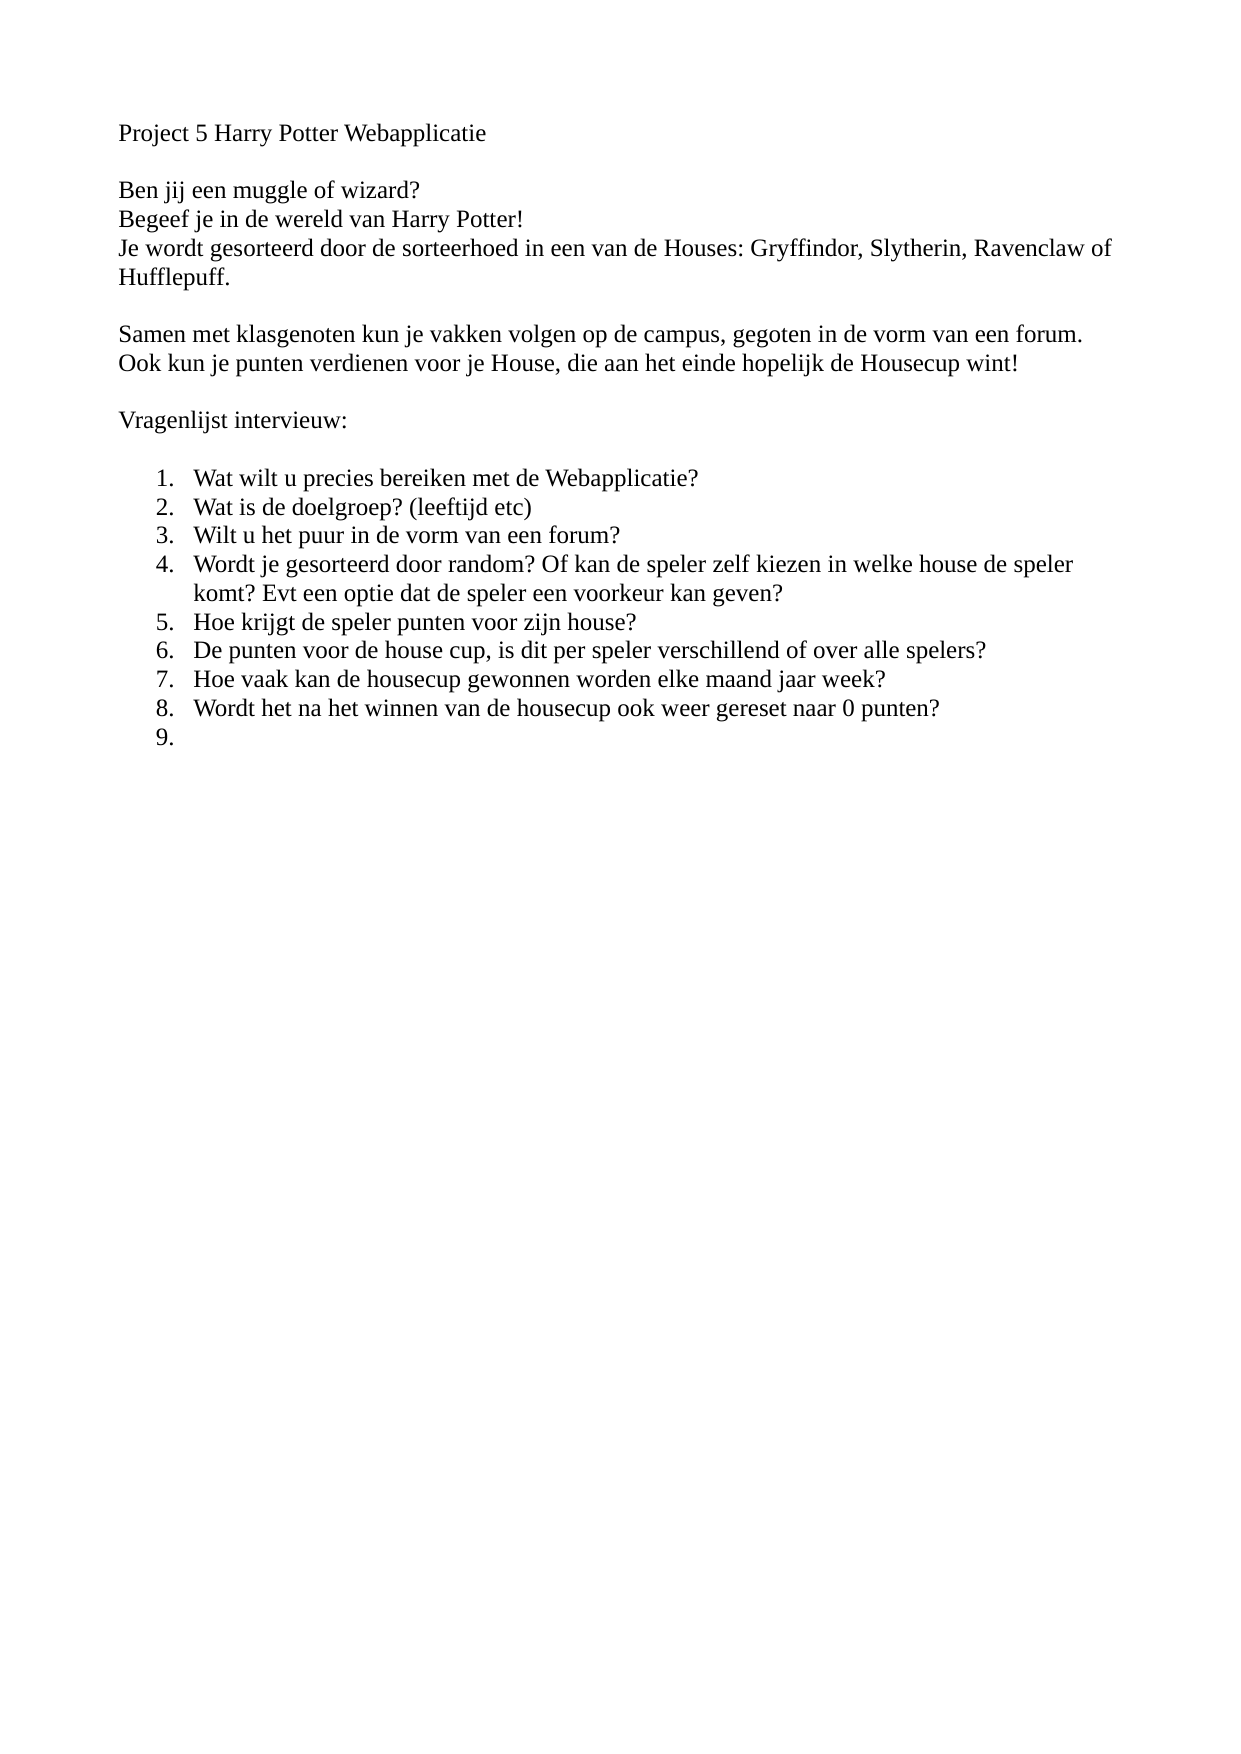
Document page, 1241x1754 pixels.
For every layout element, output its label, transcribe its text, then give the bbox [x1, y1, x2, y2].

list Wordt je gesorteerd door random? Of kan de speler zelf kiezen in welke house de speler komt? Evt een optie dat de speler een voorkeur kan geven? [156, 549, 1122, 607]
list Hoe krijgt de speler punten voor zijn house? [156, 607, 1122, 636]
text Ben jij een muggle of wizard? [118, 176, 1122, 204]
text Je wordt gesorteerd door de sorteerhoed in een van de Houses: Gryffindor, Slytherin, Ravenclaw of Hufflepuff. [118, 233, 1122, 291]
list Wilt u het puur in de vorm van een forum? [156, 521, 1122, 549]
text Project 5 Harry Potter Webapplicatie [118, 118, 1122, 147]
text Begeef je in de wereld van Harry Potter! [118, 204, 1122, 233]
list Wordt het na het winnen van de housecup ook weer gereset naar 0 punten? [156, 693, 1122, 722]
list Wat is de doelgroep? (leeftijd etc) [156, 492, 1122, 521]
text Samen met klasgenoten kun je vakken volgen op de campus, gegoten in de vorm van een forum. Ook kun je punten verdienen voor je House, die aan het einde hopelijk de Housecup wint! [118, 319, 1122, 377]
list Hoe vaak kan de housecup gewonnen worden elke maand jaar week? [156, 664, 1122, 693]
text Vragenlijst intervieuw: [118, 406, 1122, 434]
list De punten voor de house cup, is dit per speler verschillend of over alle spelers? [156, 636, 1122, 664]
list Wat wilt u precies bereiken met de Webapplicatie? [156, 463, 1122, 492]
